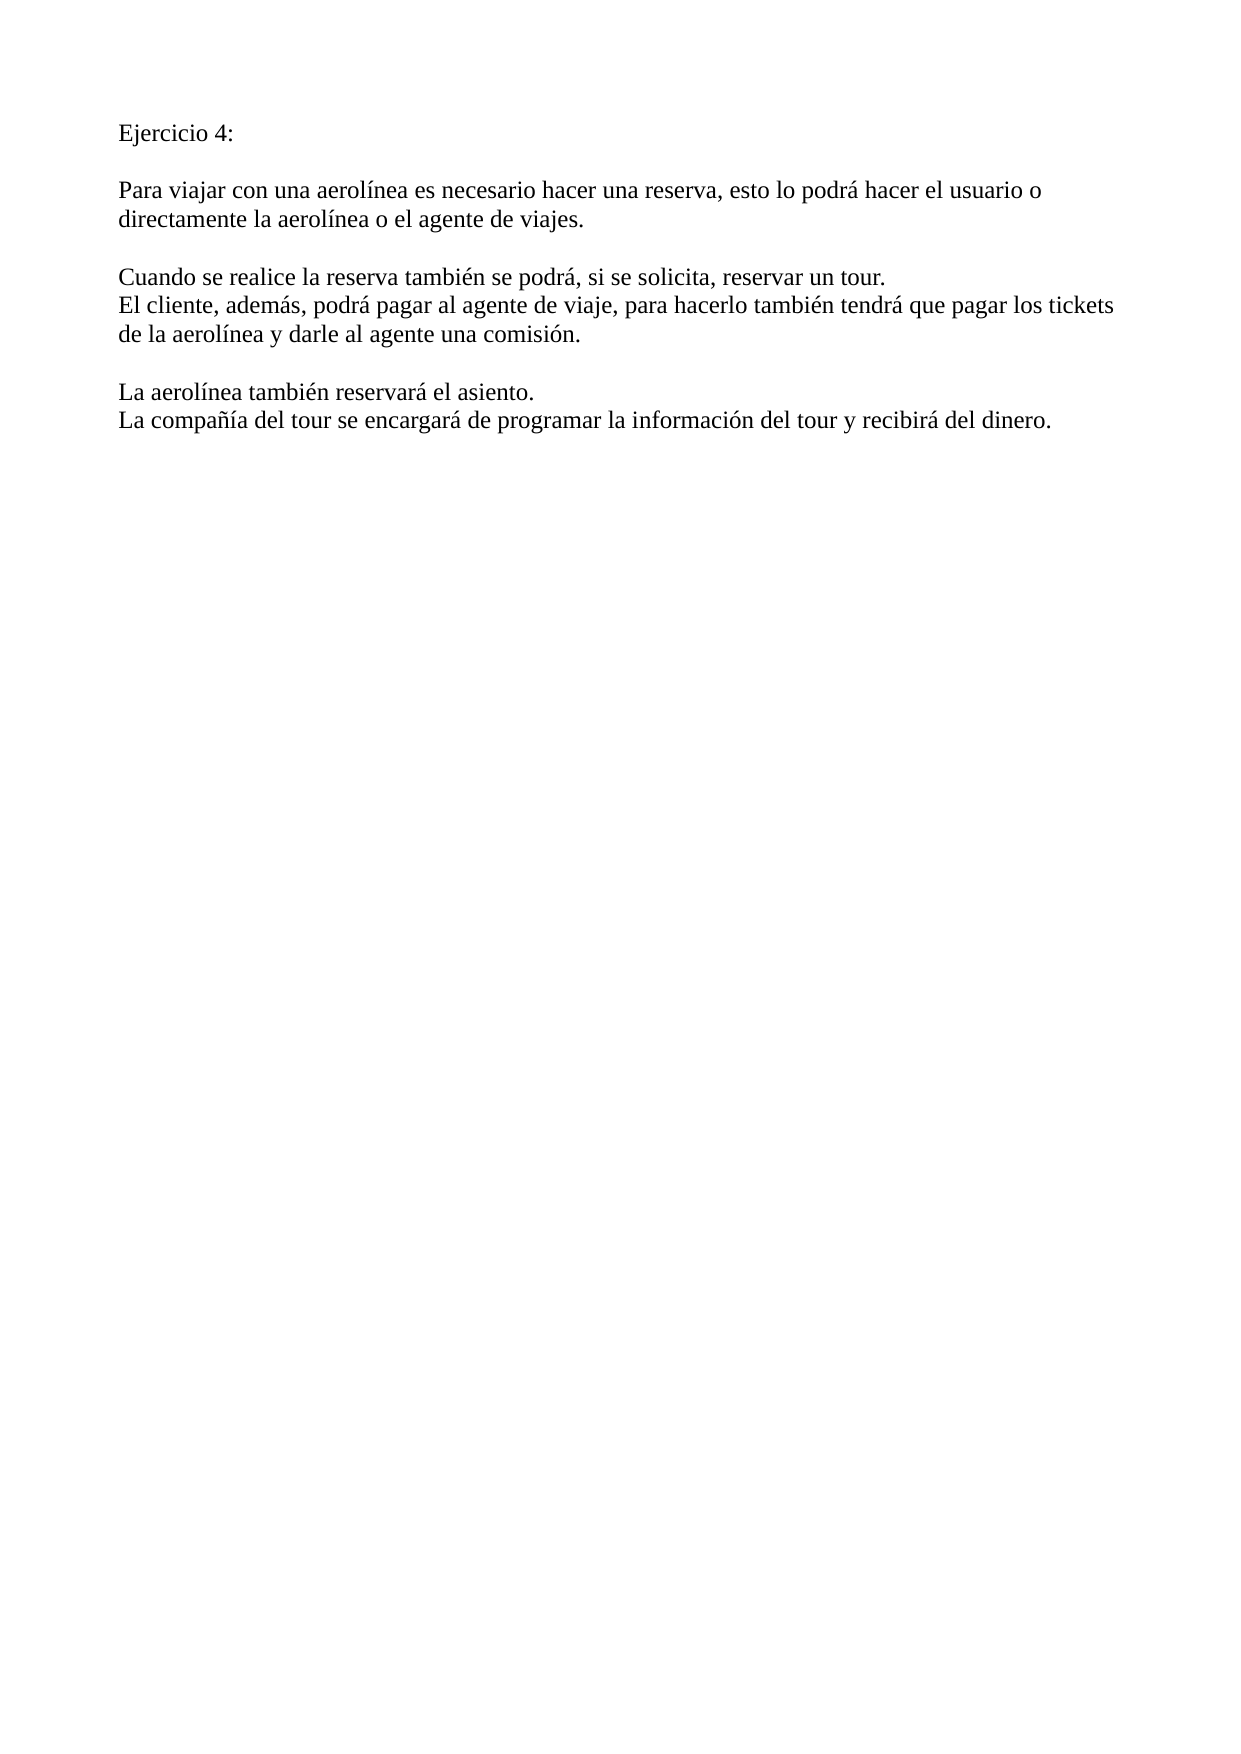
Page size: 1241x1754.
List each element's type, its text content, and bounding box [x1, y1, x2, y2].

text Cuando se realice la reserva también se podrá, si se solicita, reservar un tour. [118, 262, 1122, 291]
text Ejercicio 4: [118, 118, 1122, 147]
text El cliente, además, podrá pagar al agente de viaje, para hacerlo también tendrá que pagar los tickets de la aerolínea y darle al agente una comisión. [118, 291, 1122, 348]
text Para viajar con una aerolínea es necesario hacer una reserva, esto lo podrá hacer el usuario o directamente la aerolínea o el agente de viajes. [118, 176, 1122, 233]
text La compañía del tour se encargará de programar la información del tour y recibirá del dinero. [118, 406, 1122, 434]
text La aerolínea también reservará el asiento. [118, 377, 1122, 406]
